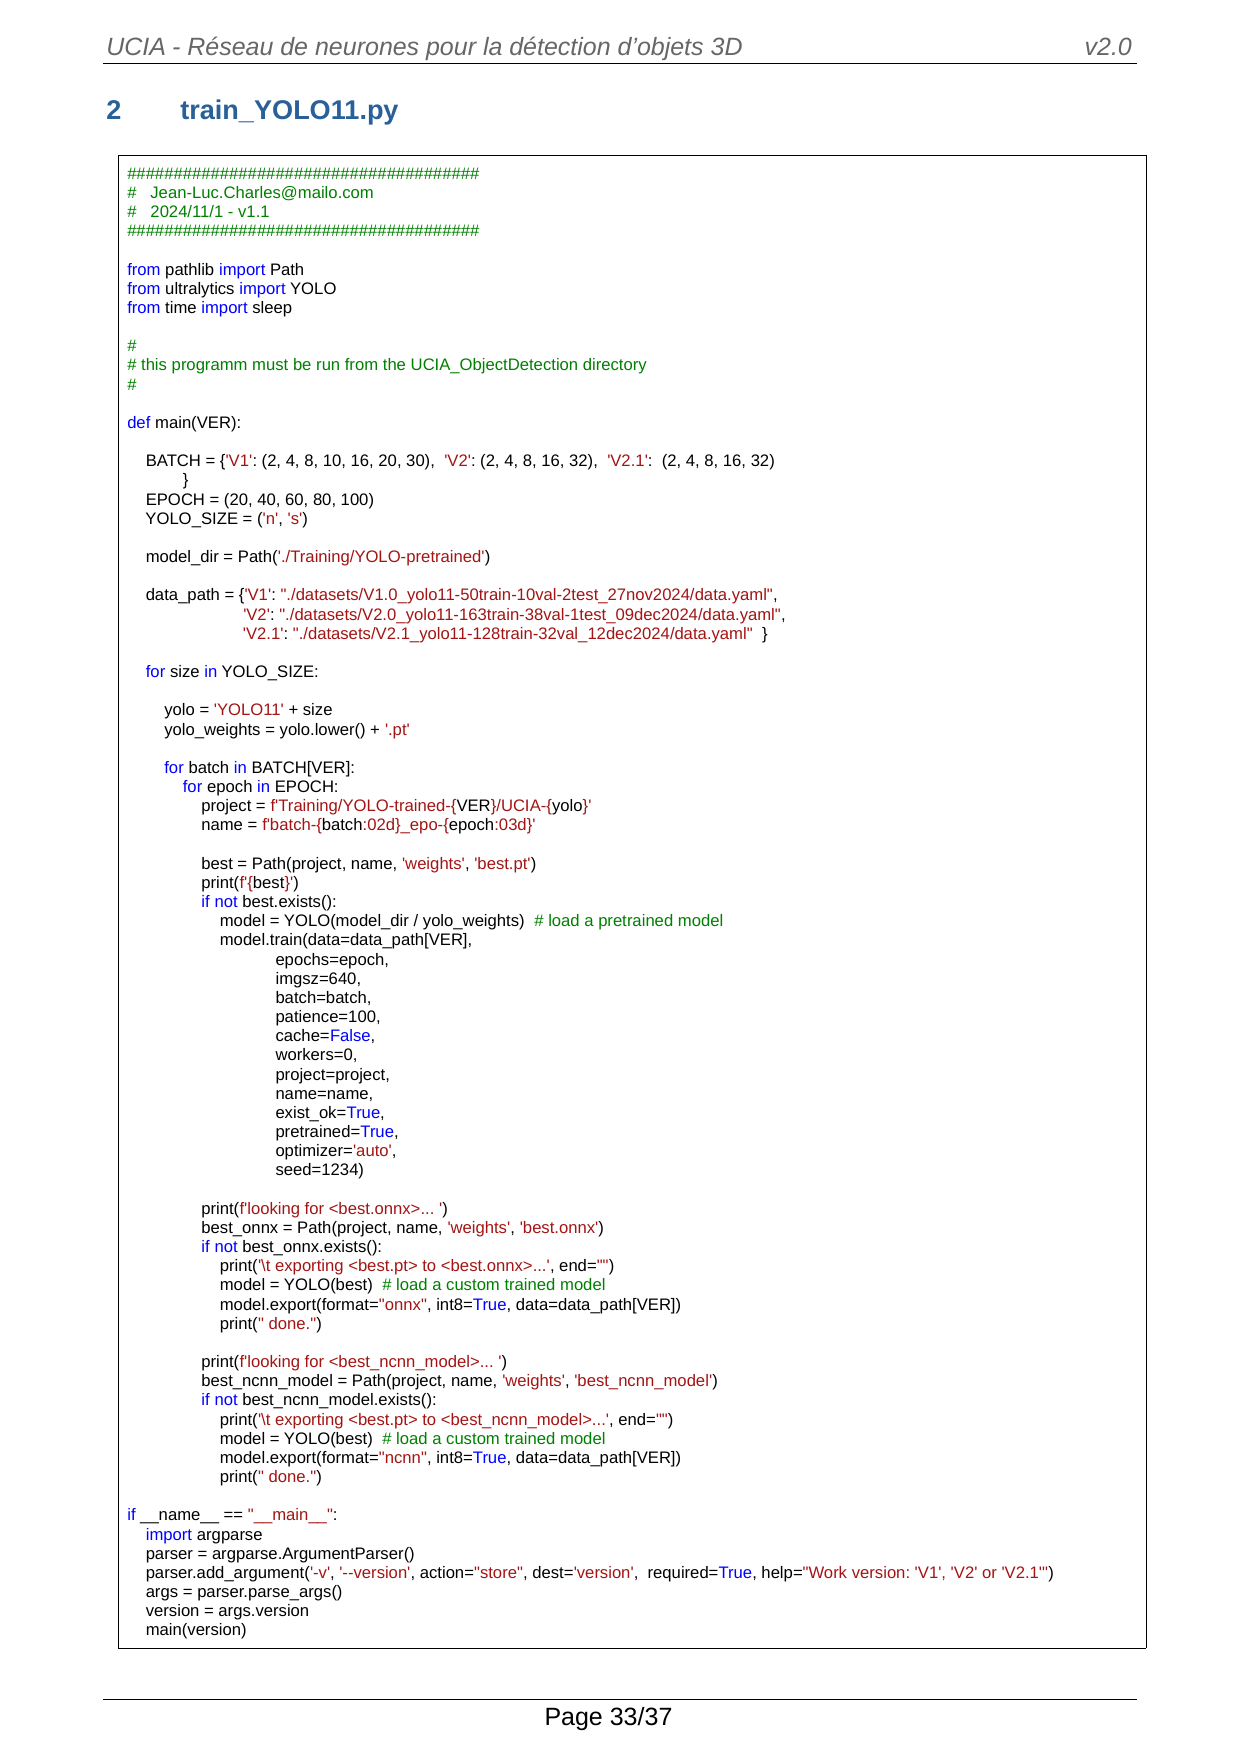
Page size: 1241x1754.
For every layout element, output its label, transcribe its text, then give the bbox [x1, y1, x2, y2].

text print(" done.") [127, 1313, 1137, 1333]
text parser.add_argument('-v', '--version', action="store", dest='version', required=True, help="Work version: 'V1', 'V2' or 'V2.1'") [127, 1563, 1137, 1582]
text print(f'{best}') [127, 873, 1137, 892]
text data_path = {'V1': "./datasets/V1.0_yolo11-50train-10val-2test_27nov2024/data.yaml", [127, 585, 1137, 604]
text 'V2.1': "./datasets/V2.1_yolo11-128train-32val_12dec2024/data.yaml" } [127, 623, 1137, 643]
text cache=False, [127, 1026, 1137, 1045]
text def main(VER): [127, 413, 1137, 432]
text patience=100, [127, 1007, 1137, 1026]
text exist_ok=True, [127, 1103, 1137, 1122]
text project=project, [127, 1064, 1137, 1083]
text if not best_ncnn_model.exists(): [127, 1390, 1137, 1409]
text from time import sleep [127, 298, 1137, 317]
text parser = argparse.ArgumentParser() [127, 1543, 1137, 1563]
text model = YOLO(model_dir / yolo_weights) # load a pretrained model [127, 911, 1137, 930]
text } [127, 470, 1137, 489]
text model = YOLO(best) # load a custom trained model [127, 1275, 1137, 1294]
text EPOCH = (20, 40, 60, 80, 100) [127, 489, 1137, 508]
text workers=0, [127, 1045, 1137, 1064]
text print(f'looking for <best.onnx>... ') [127, 1198, 1137, 1218]
text args = parser.parse_args() [127, 1582, 1137, 1601]
text name = f'batch-{batch:02d}_epo-{epoch:03d}' [127, 815, 1137, 834]
text print('\t exporting <best.pt> to <best_ncnn_model>...', end="") [127, 1409, 1137, 1428]
text print('\t exporting <best.pt> to <best.onnx>...', end="") [127, 1256, 1137, 1275]
text imgsz=640, [127, 968, 1137, 988]
text optimizer='auto', [127, 1141, 1137, 1160]
text if not best.exists(): [127, 892, 1137, 911]
text batch=batch, [127, 988, 1137, 1007]
text for batch in BATCH[VER]: [127, 758, 1137, 777]
text best_ncnn_model = Path(project, name, 'weights', 'best_ncnn_model') [127, 1371, 1137, 1390]
text model.export(format="onnx", int8=True, data=data_path[VER]) [127, 1294, 1137, 1313]
text best = Path(project, name, 'weights', 'best.pt') [127, 853, 1137, 873]
text main(version) [127, 1620, 1137, 1639]
text version = args.version [127, 1601, 1137, 1620]
text model.train(data=data_path[VER], [127, 930, 1137, 949]
text import argparse [127, 1524, 1137, 1543]
text name=name, [127, 1083, 1137, 1103]
text from pathlib import Path [127, 259, 1137, 278]
text epochs=epoch, [127, 949, 1137, 968]
text # Jean-Luc.Charles@mailo.com [127, 183, 1137, 202]
text yolo_weights = yolo.lower() + '.pt' [127, 719, 1137, 738]
text model = YOLO(best) # load a custom trained model [127, 1428, 1137, 1448]
text # [127, 336, 1137, 355]
subtitle train_YOLO11.py [106, 94, 1134, 125]
text model.export(format="ncnn", int8=True, data=data_path[VER]) [127, 1448, 1137, 1467]
text # [127, 374, 1137, 393]
text # 2024/11/1 - v1.1 [127, 202, 1137, 221]
text ###################################### [127, 163, 1137, 183]
text if __name__ == "__main__": [127, 1505, 1137, 1524]
text from ultralytics import YOLO [127, 278, 1137, 298]
text 'V2': "./datasets/V2.0_yolo11-163train-38val-1test_09dec2024/data.yaml", [127, 604, 1137, 623]
text print(" done.") [127, 1467, 1137, 1486]
text model_dir = Path('./Training/YOLO-pretrained') [127, 547, 1137, 566]
text best_onnx = Path(project, name, 'weights', 'best.onnx') [127, 1218, 1137, 1237]
text for epoch in EPOCH: [127, 777, 1137, 796]
text ###################################### [127, 221, 1137, 240]
text YOLO_SIZE = ('n', 's') [127, 508, 1137, 528]
text project = f'Training/YOLO-trained-{VER}/UCIA-{yolo}' [127, 796, 1137, 815]
text for size in YOLO_SIZE: [127, 662, 1137, 681]
text yolo = 'YOLO11' + size [127, 700, 1137, 719]
text BATCH = {'V1': (2, 4, 8, 10, 16, 20, 30), 'V2': (2, 4, 8, 16, 32), 'V2.1': (2, 4, 8, 16, 32) [127, 451, 1137, 470]
text print(f'looking for <best_ncnn_model>... ') [127, 1352, 1137, 1371]
text if not best_onnx.exists(): [127, 1237, 1137, 1256]
text # this programm must be run from the UCIA_ObjectDetection directory [127, 355, 1137, 374]
text seed=1234) [127, 1160, 1137, 1179]
text pretrained=True, [127, 1122, 1137, 1141]
